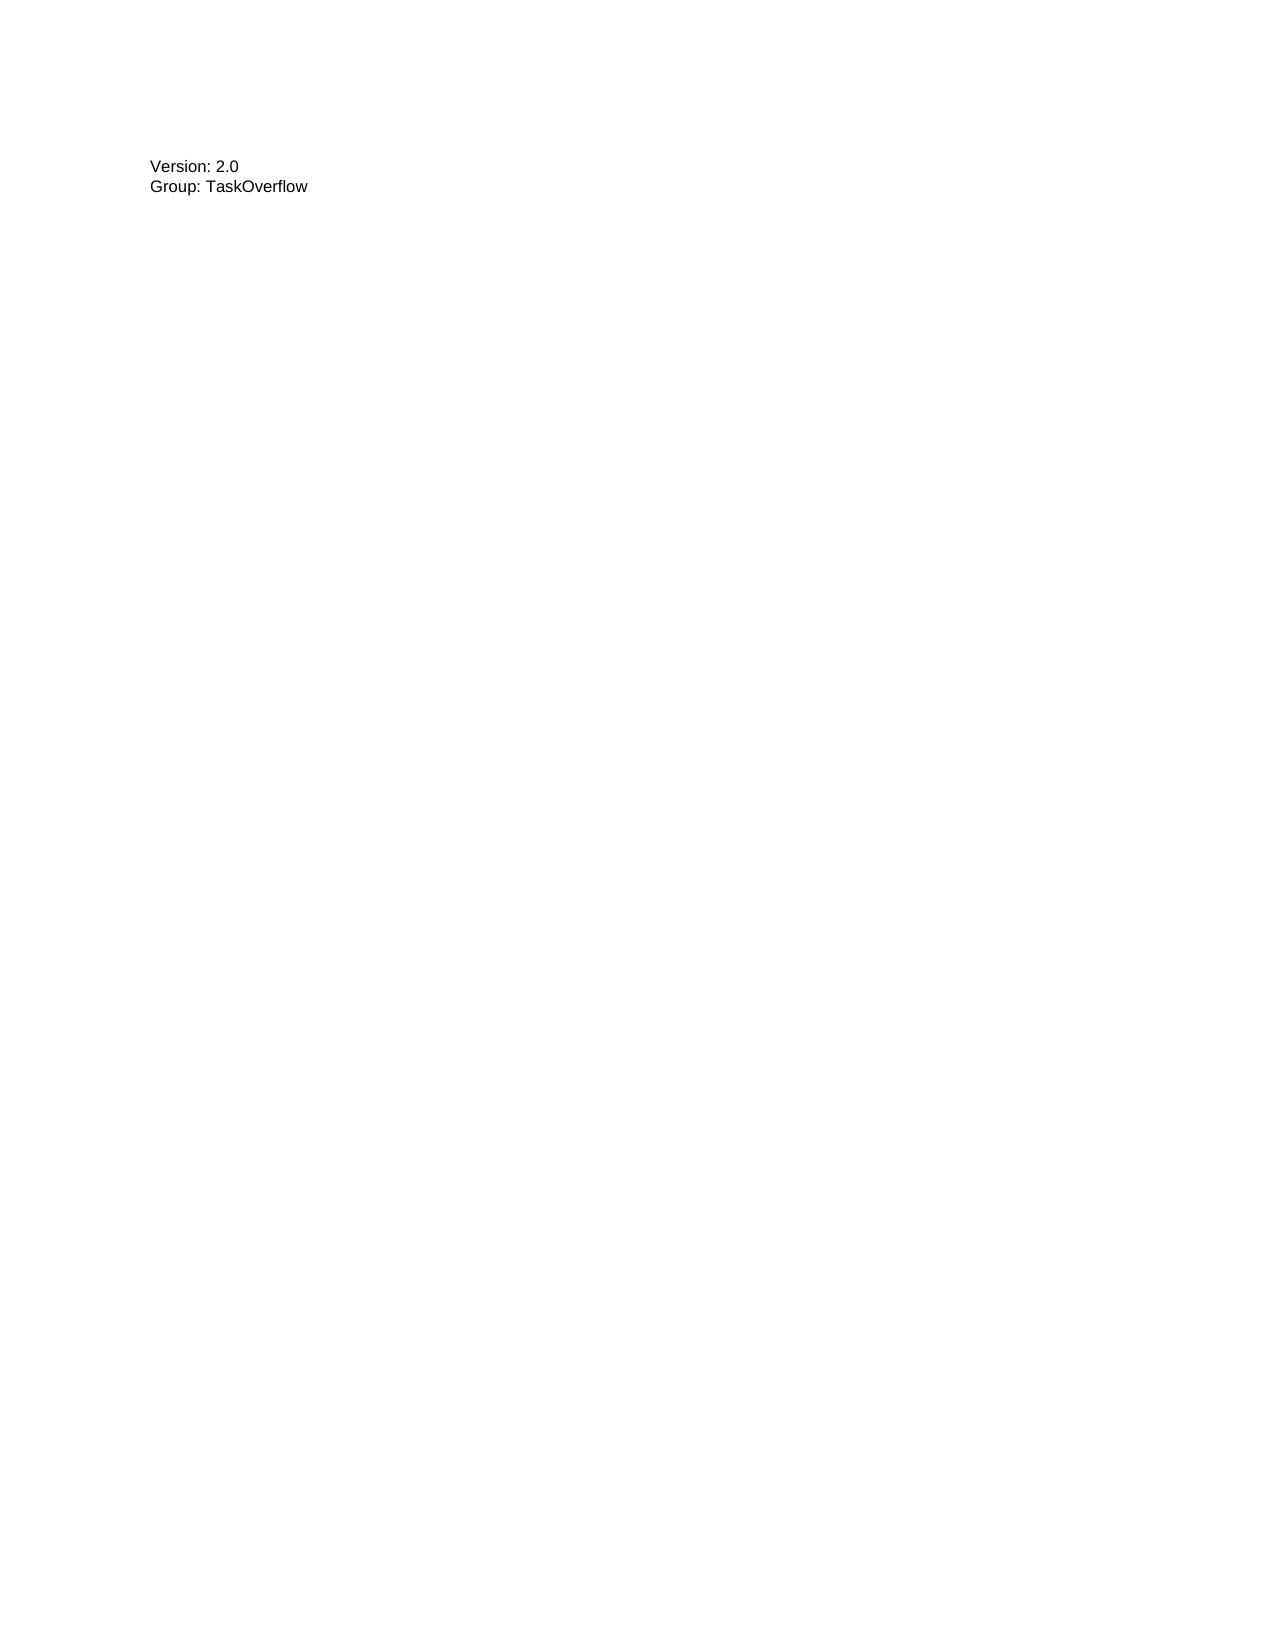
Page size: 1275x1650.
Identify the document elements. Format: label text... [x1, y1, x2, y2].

text Version: 2.0 Group: TaskOverflow [150, 150, 356, 196]
